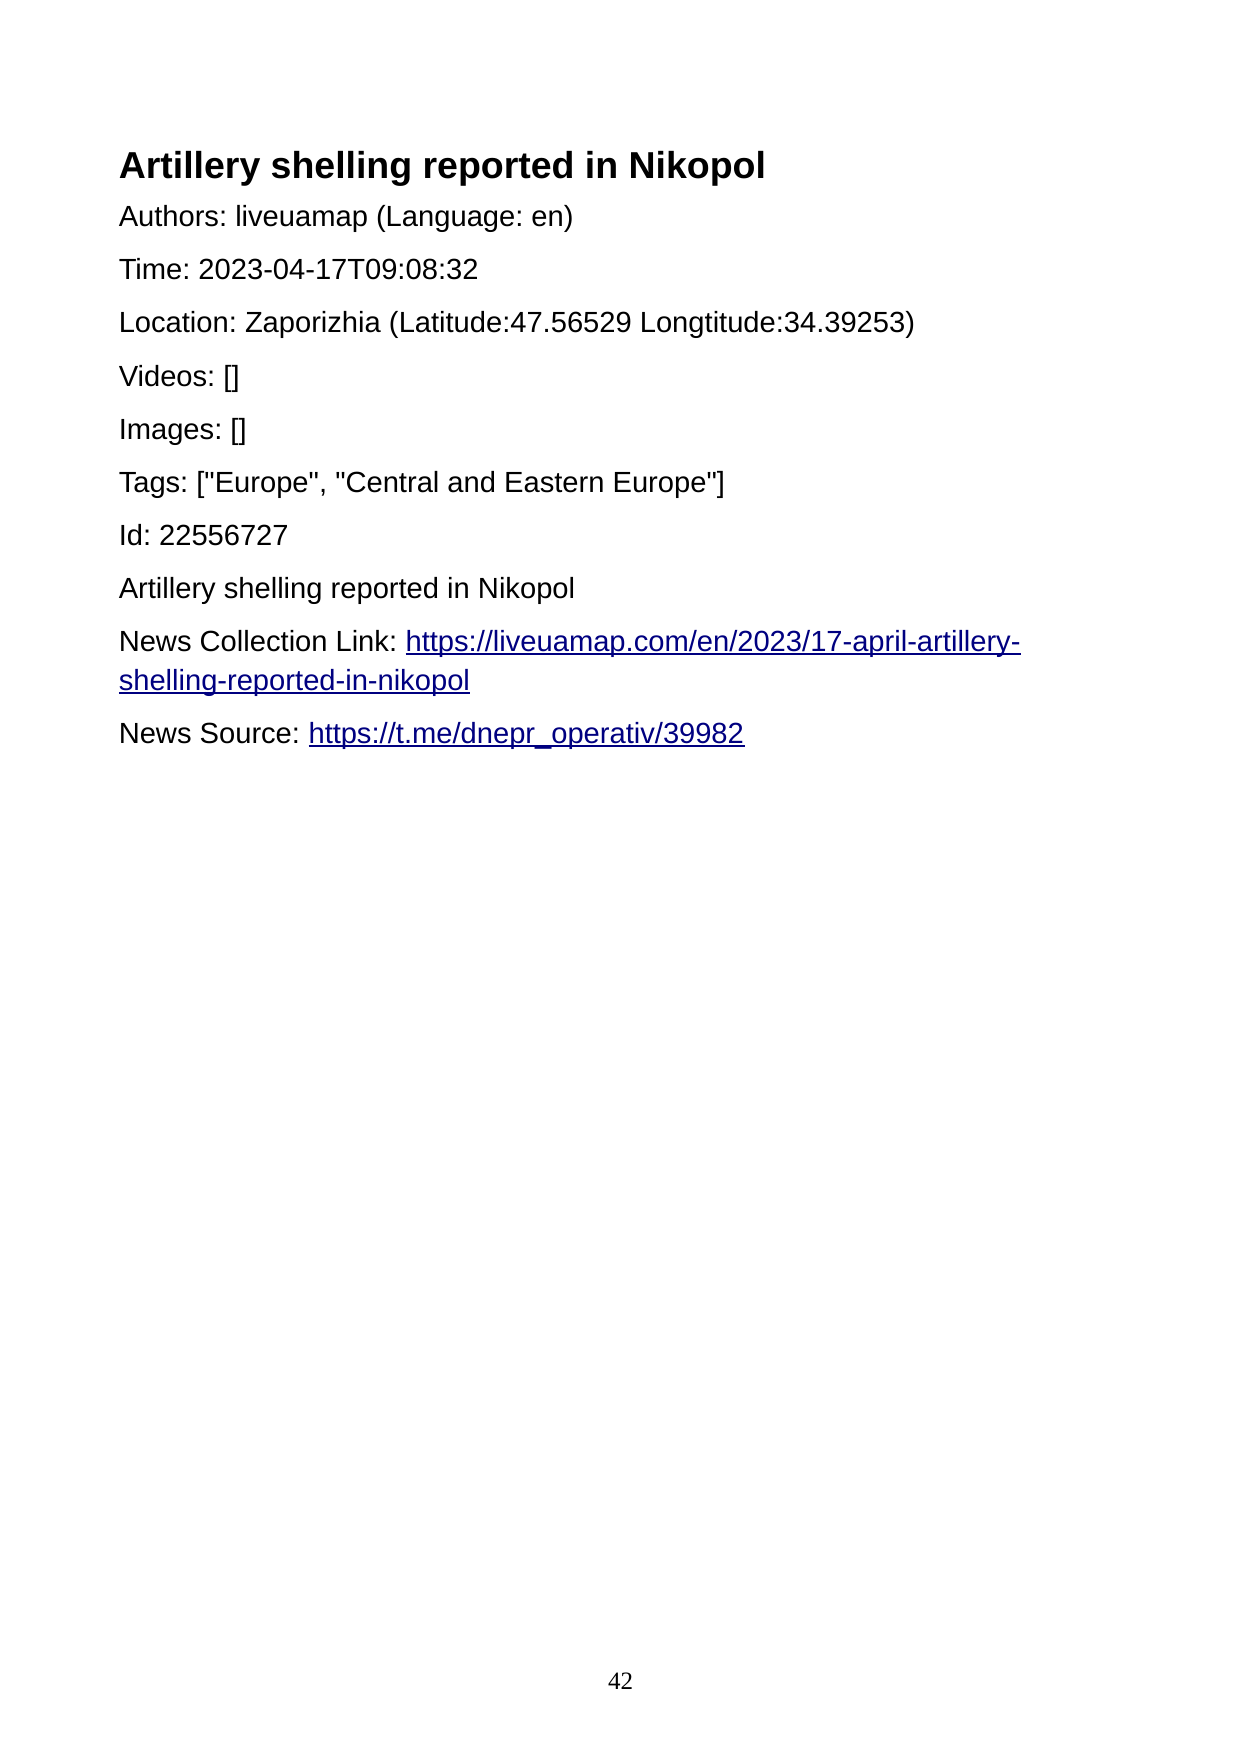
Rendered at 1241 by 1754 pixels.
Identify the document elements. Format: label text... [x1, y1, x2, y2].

text Id: 22556727 [118, 518, 1122, 551]
text Videos: [] [118, 358, 1122, 392]
text Artillery shelling reported in Nikopol [118, 571, 1122, 604]
text News Source: https://t.me/dnepr_operativ/39982 [118, 716, 1122, 749]
subtitle Artillery shelling reported in Nikopol [118, 143, 1122, 187]
text Images: [] [118, 412, 1122, 445]
text Time: 2023-04-17T09:08:32 [118, 252, 1122, 286]
text News Collection Link: https://liveuamap.com/en/2023/17-april-artillery-shelling-reported-in-nikopol [118, 624, 1122, 696]
text Authors: liveuamap (Language: en) [118, 199, 1122, 233]
text Tags: ["Europe", "Central and Eastern Europe"] [118, 465, 1122, 498]
text Location: Zaporizhia (Latitude:47.56529 Longtitude:34.39253) [118, 305, 1122, 339]
